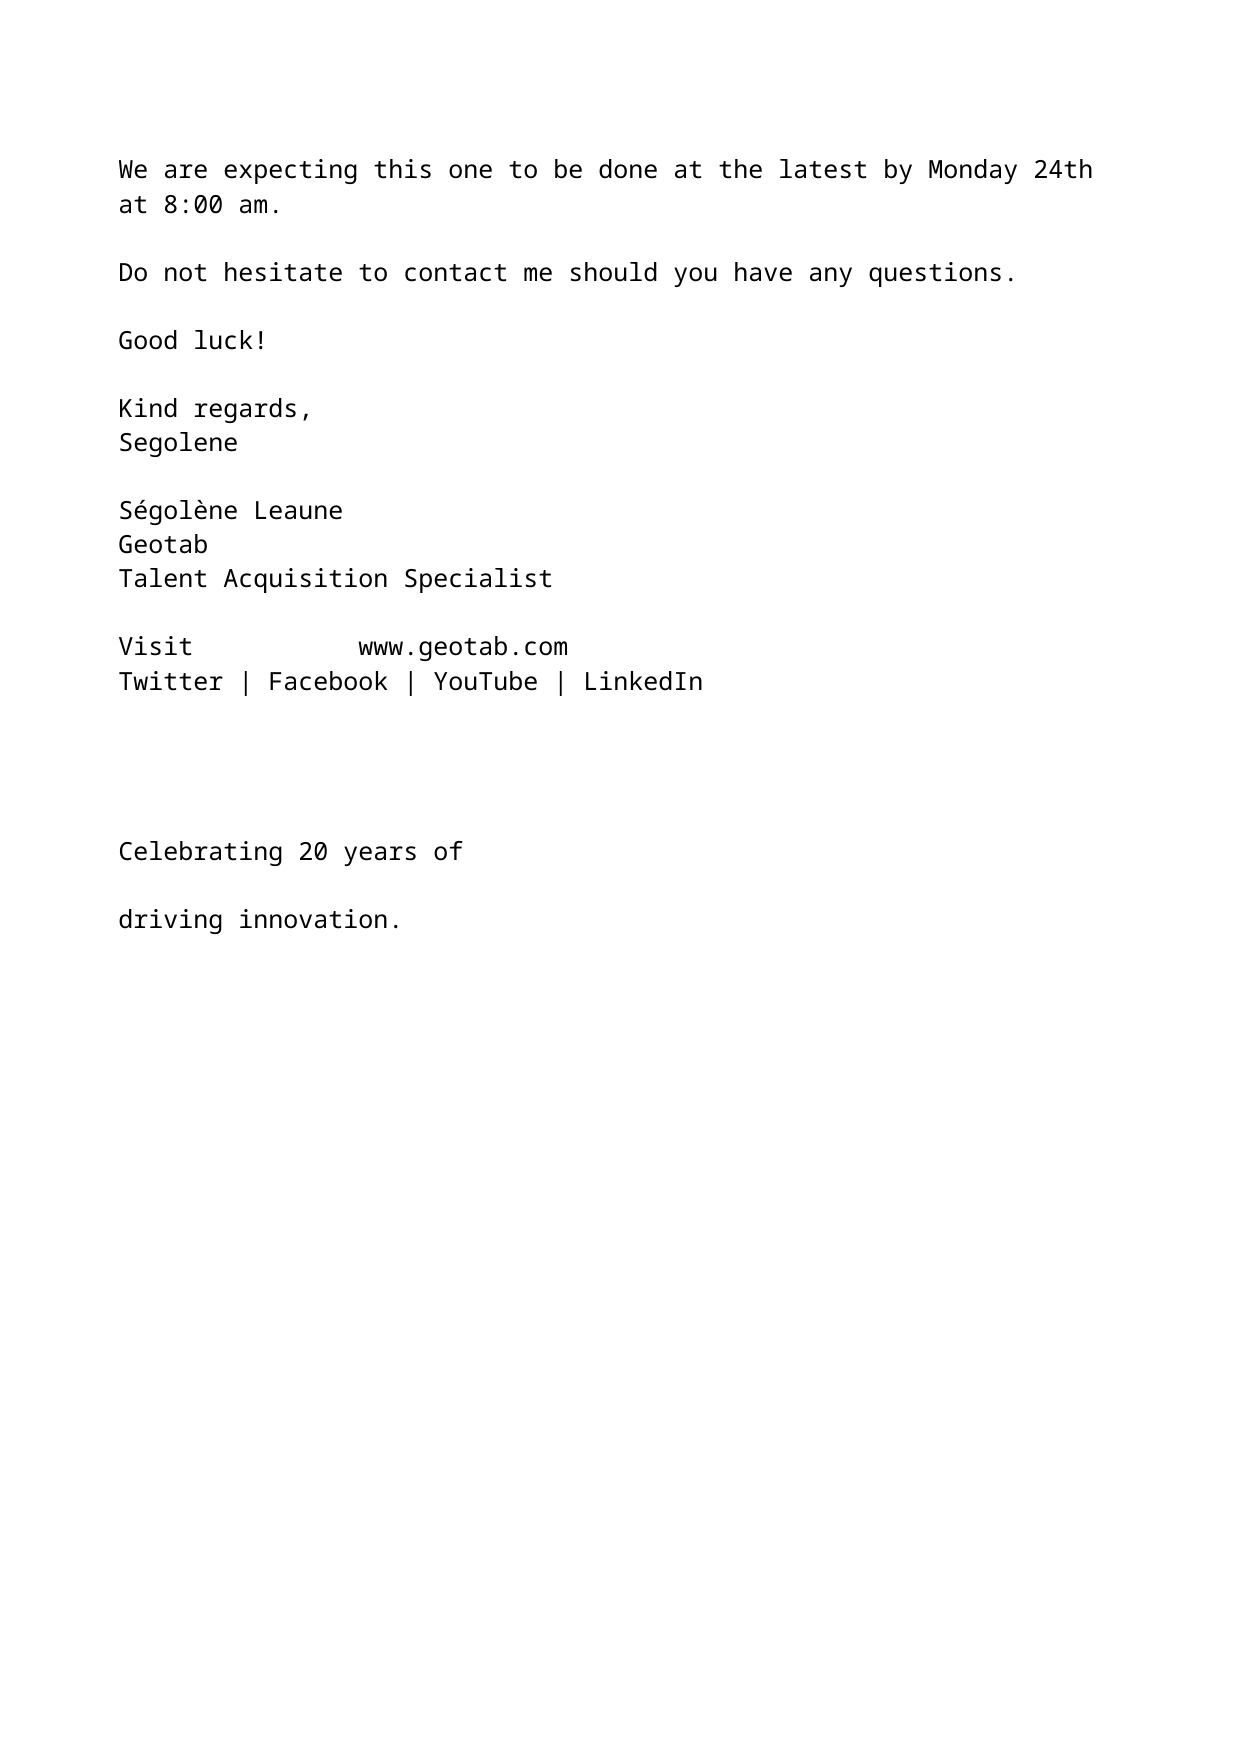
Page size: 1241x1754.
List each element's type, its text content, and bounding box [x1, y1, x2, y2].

text Twitter | Facebook | YouTube | LinkedIn [118, 663, 1122, 697]
text We are expecting this one to be done at the latest by Monday 24th at 8:00 am. [118, 152, 1122, 220]
text driving innovation. [118, 902, 1122, 936]
text Visit www.geotab.com [118, 629, 1122, 663]
text Geotab [118, 527, 1122, 561]
text Do not hesitate to contact me should you have any questions. [118, 254, 1122, 288]
text Kind regards, [118, 391, 1122, 425]
text Talent Acquisition Specialist [118, 561, 1122, 595]
text Segolene [118, 425, 1122, 459]
text Good luck! [118, 322, 1122, 357]
text Celebrating 20 years of [118, 833, 1122, 867]
text Ségolène Leaune [118, 493, 1122, 527]
